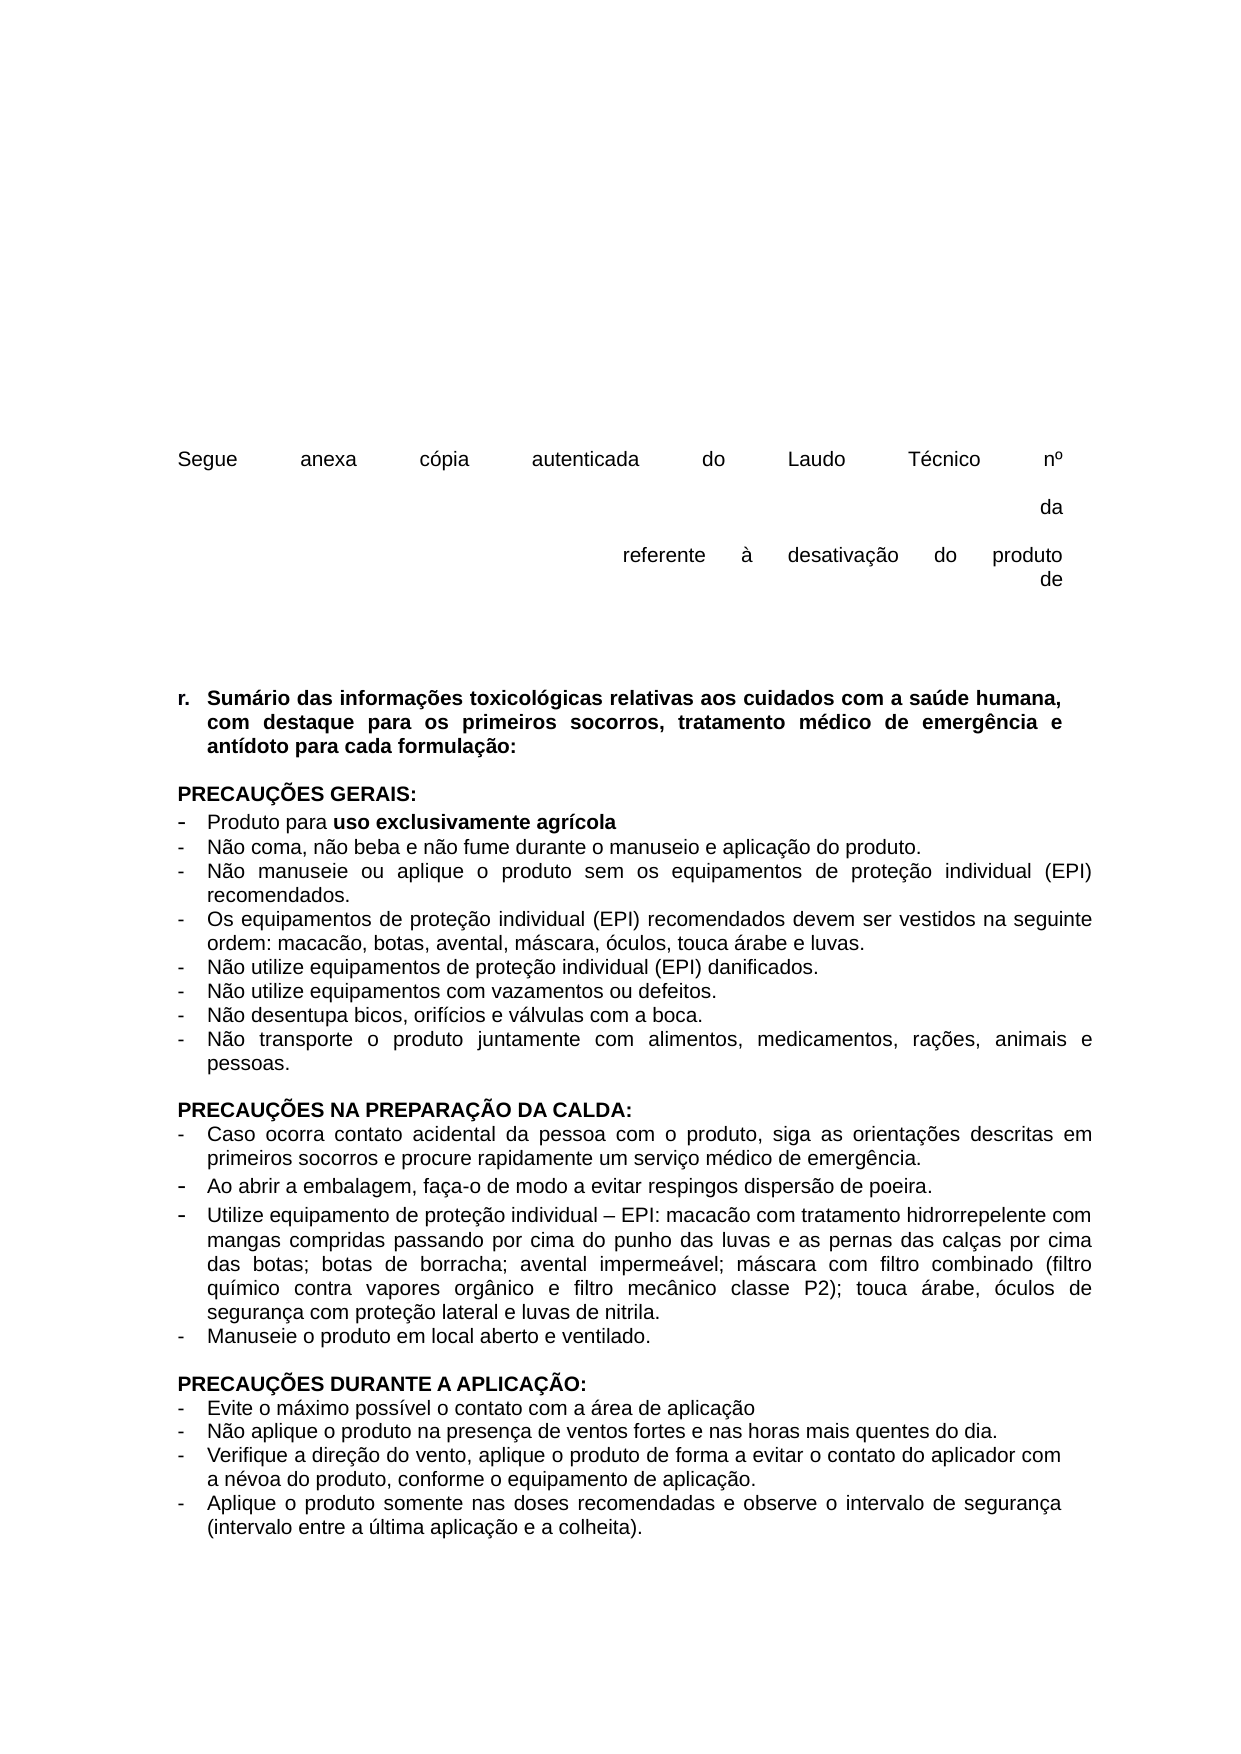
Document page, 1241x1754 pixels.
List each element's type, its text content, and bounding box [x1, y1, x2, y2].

list Produto para uso exclusivamente agrícola [177, 806, 1093, 835]
list Não utilize equipamentos com vazamentos ou defeitos. [177, 978, 1093, 1002]
text <information.text> [177, 279, 1063, 303]
text PRECAUÇÕES DURANTE A APLICAÇÃO: [177, 1371, 1063, 1395]
list <if test="get_one_doc_presentation(o.study_presentation_ids, 'Laudo de Desativação','approved')"> [177, 399, 1063, 447]
list Os equipamentos de proteção individual (EPI) recomendados devem ser vestidos na seguinte ordem: macacão, botas, avental, máscara, óculos, touca árabe e luvas. [177, 907, 1093, 954]
text PRECAUÇÕES GERAIS: [177, 782, 1093, 806]
list Manuseie o produto em local aberto e ventilado. [177, 1323, 1063, 1347]
text </if> [177, 303, 1063, 327]
list Sumário das informações toxicológicas relativas aos cuidados com a saúde humana, com destaque para os primeiros socorros, tratamento médico de emergência e antídoto para cada formulação: [177, 686, 1063, 758]
text PRECAUÇÕES NA PREPARAÇÃO DA CALDA: [177, 1098, 1093, 1122]
list Aplique o produto somente nas doses recomendadas e observe o intervalo de segurança (intervalo entre a última aplicação e a colheita). [177, 1491, 1063, 1539]
list Utilize equipamento de proteção individual – EPI: macacão com tratamento hidrorrepelente com mangas compridas passando por cima do punho das luvas e as pernas das calças por cima das botas; botas de borracha; avental impermeável; máscara com filtro combinado (filtro químico contra vapores orgânico e filtro mecânico classe P2); touca árabe, óculos de segurança com proteção lateral e luvas de nitrila. [177, 1199, 1093, 1323]
text </for> [177, 327, 1063, 351]
list Não aplique o produto na presença de ventos fortes e nas horas mais quentes do dia. [177, 1419, 1063, 1443]
text Segue anexa cópia autenticada do Laudo Técnico nº <get_one_doc_presentation(o.study_presentation_ids, 'Laudo de Desativação', 'approved').study_id.reference> da <get_one_doc_presentation(o.study_presentation_ids, 'Laudo de Desativação', 'approved').study_id.laboratory_id.name> referente à desativação do produto <o.formulated_product_id.name> de <get_one_doc_presentation(o.study_presentation_ids, 'Laudo de Desativação', 'approved').study_id.end_date> [177, 447, 1063, 638]
list Não transporte o produto juntamente com alimentos, medicamentos, rações, animais e pessoas. [177, 1026, 1093, 1074]
list Não manuseie ou aplique o produto sem os equipamentos de proteção individual (EPI) recomendados. [177, 859, 1093, 907]
list Evite o máximo possível o contato com a área de aplicação [177, 1395, 1063, 1419]
list Ao abrir a embalagem, faça-o de modo a evitar respingos dispersão de poeira. [177, 1170, 1093, 1199]
text </if> [177, 638, 1063, 662]
list Não coma, não beba e não fume durante o manuseio e aplicação do produto. [177, 835, 1093, 859]
list Caso ocorra contato acidental da pessoa com o produto, siga as orientações descritas em primeiros socorros e procure rapidamente um serviço médico de emergência. [177, 1122, 1093, 1170]
list Não utilize equipamentos de proteção individual (EPI) danificados. [177, 954, 1093, 978]
list Não desentupa bicos, orifícios e válvulas com a boca. [177, 1002, 1093, 1026]
list Verifique a direção do vento, aplique o produto de forma a evitar o contato do aplicador com a névoa do produto, conforme o equipamento de aplicação. [177, 1443, 1063, 1491]
